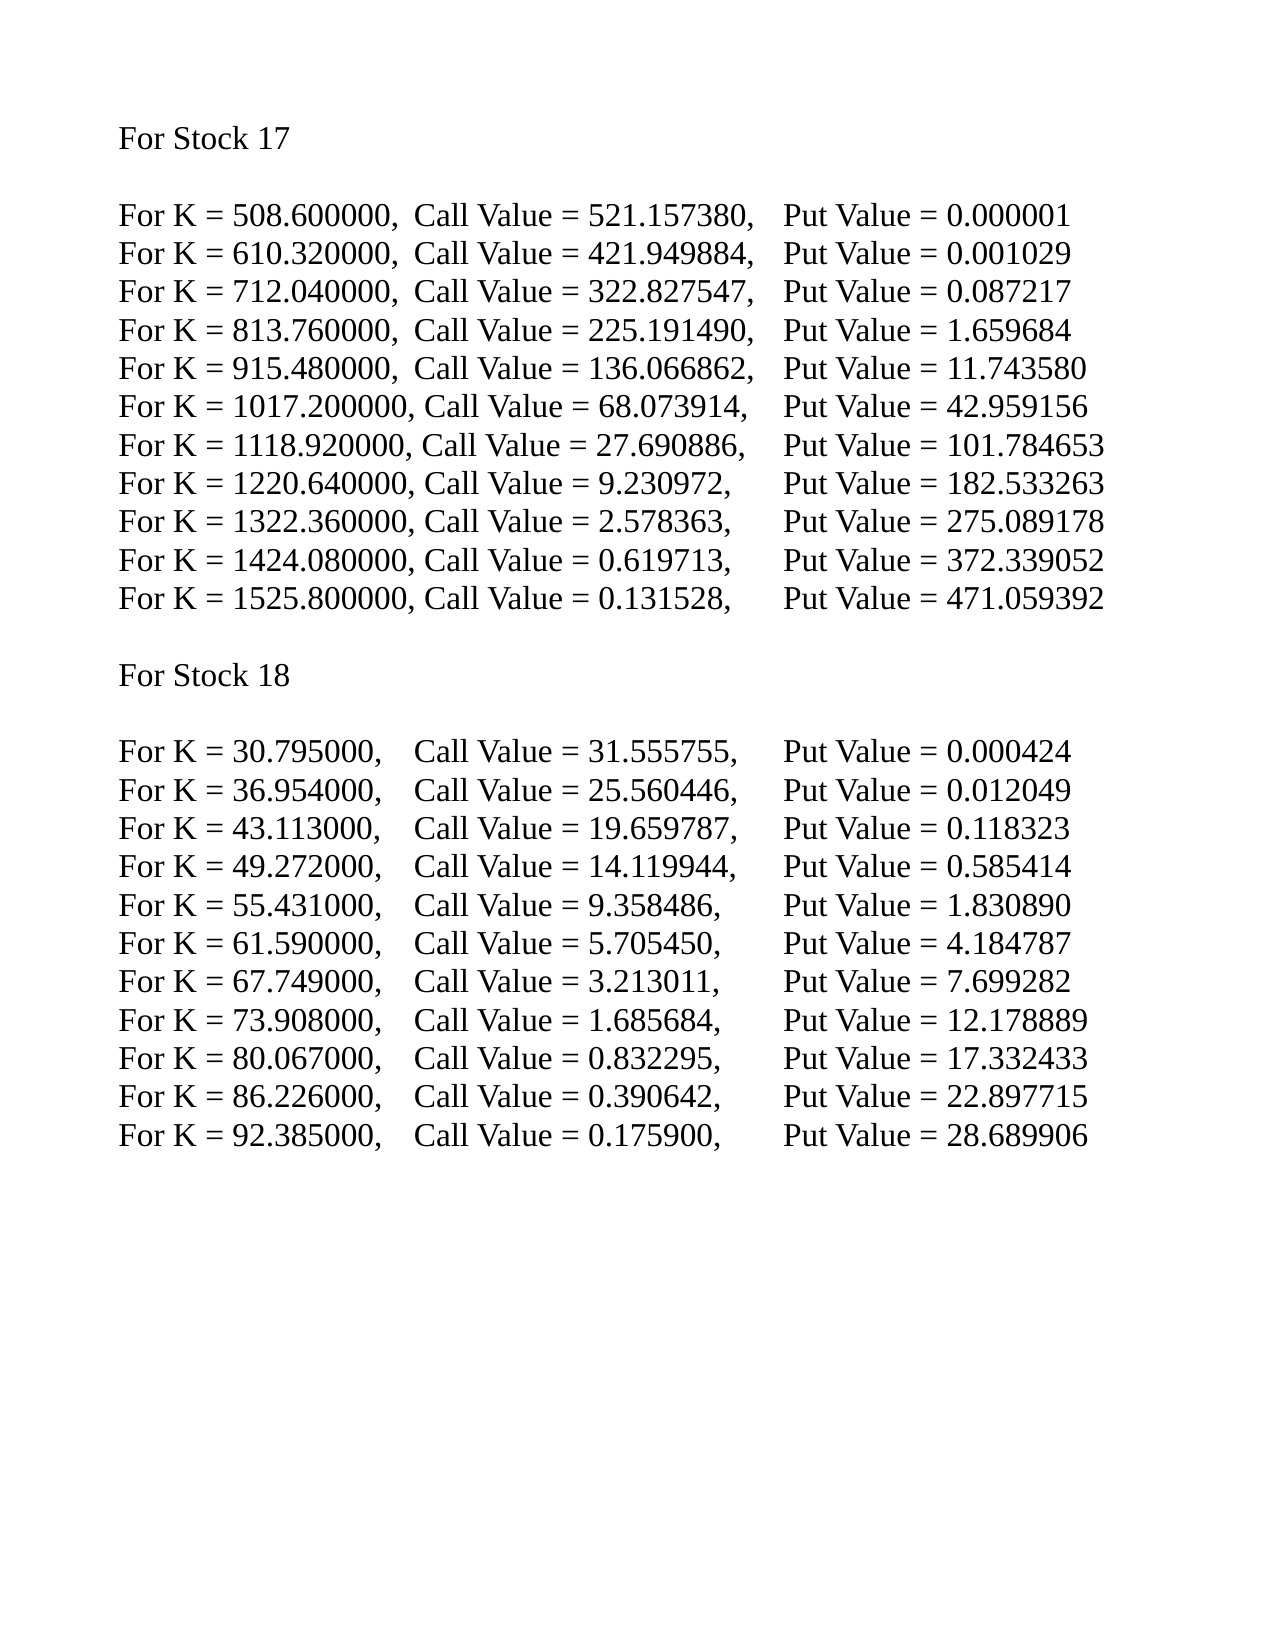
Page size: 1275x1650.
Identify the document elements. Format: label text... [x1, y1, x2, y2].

text For K = 55.431000, Call Value = 9.358486, Put Value = 1.830890 [118, 885, 1157, 923]
text For K = 1525.800000, Call Value = 0.131528, Put Value = 471.059392 [118, 578, 1157, 616]
text For K = 813.760000, Call Value = 225.191490, Put Value = 1.659684 [118, 310, 1157, 348]
text For K = 43.113000, Call Value = 19.659787, Put Value = 0.118323 [118, 808, 1157, 846]
text For K = 73.908000, Call Value = 1.685684, Put Value = 12.178889 [118, 1000, 1157, 1038]
text For K = 915.480000, Call Value = 136.066862, Put Value = 11.743580 [118, 348, 1157, 386]
text For K = 1017.200000, Call Value = 68.073914, Put Value = 42.959156 [118, 386, 1157, 425]
text For K = 610.320000, Call Value = 421.949884, Put Value = 0.001029 [118, 233, 1157, 271]
text For K = 1220.640000, Call Value = 9.230972, Put Value = 182.533263 [118, 463, 1157, 501]
text For K = 508.600000, Call Value = 521.157380, Put Value = 0.000001 [118, 195, 1157, 233]
text For K = 86.226000, Call Value = 0.390642, Put Value = 22.897715 [118, 1076, 1157, 1115]
text For K = 92.385000, Call Value = 0.175900, Put Value = 28.689906 [118, 1115, 1157, 1153]
text For K = 712.040000, Call Value = 322.827547, Put Value = 0.087217 [118, 271, 1157, 310]
text For K = 1322.360000, Call Value = 2.578363, Put Value = 275.089178 [118, 501, 1157, 540]
text For Stock 17 [118, 118, 1157, 156]
text For K = 49.272000, Call Value = 14.119944, Put Value = 0.585414 [118, 846, 1157, 885]
text For K = 36.954000, Call Value = 25.560446, Put Value = 0.012049 [118, 770, 1157, 808]
text For K = 1424.080000, Call Value = 0.619713, Put Value = 372.339052 [118, 540, 1157, 578]
text For K = 67.749000, Call Value = 3.213011, Put Value = 7.699282 [118, 961, 1157, 1000]
text For K = 1118.920000, Call Value = 27.690886, Put Value = 101.784653 [118, 425, 1157, 463]
text For K = 30.795000, Call Value = 31.555755, Put Value = 0.000424 [118, 731, 1157, 770]
text For K = 61.590000, Call Value = 5.705450, Put Value = 4.184787 [118, 923, 1157, 961]
text For K = 80.067000, Call Value = 0.832295, Put Value = 17.332433 [118, 1038, 1157, 1076]
text For Stock 18 [118, 655, 1157, 693]
